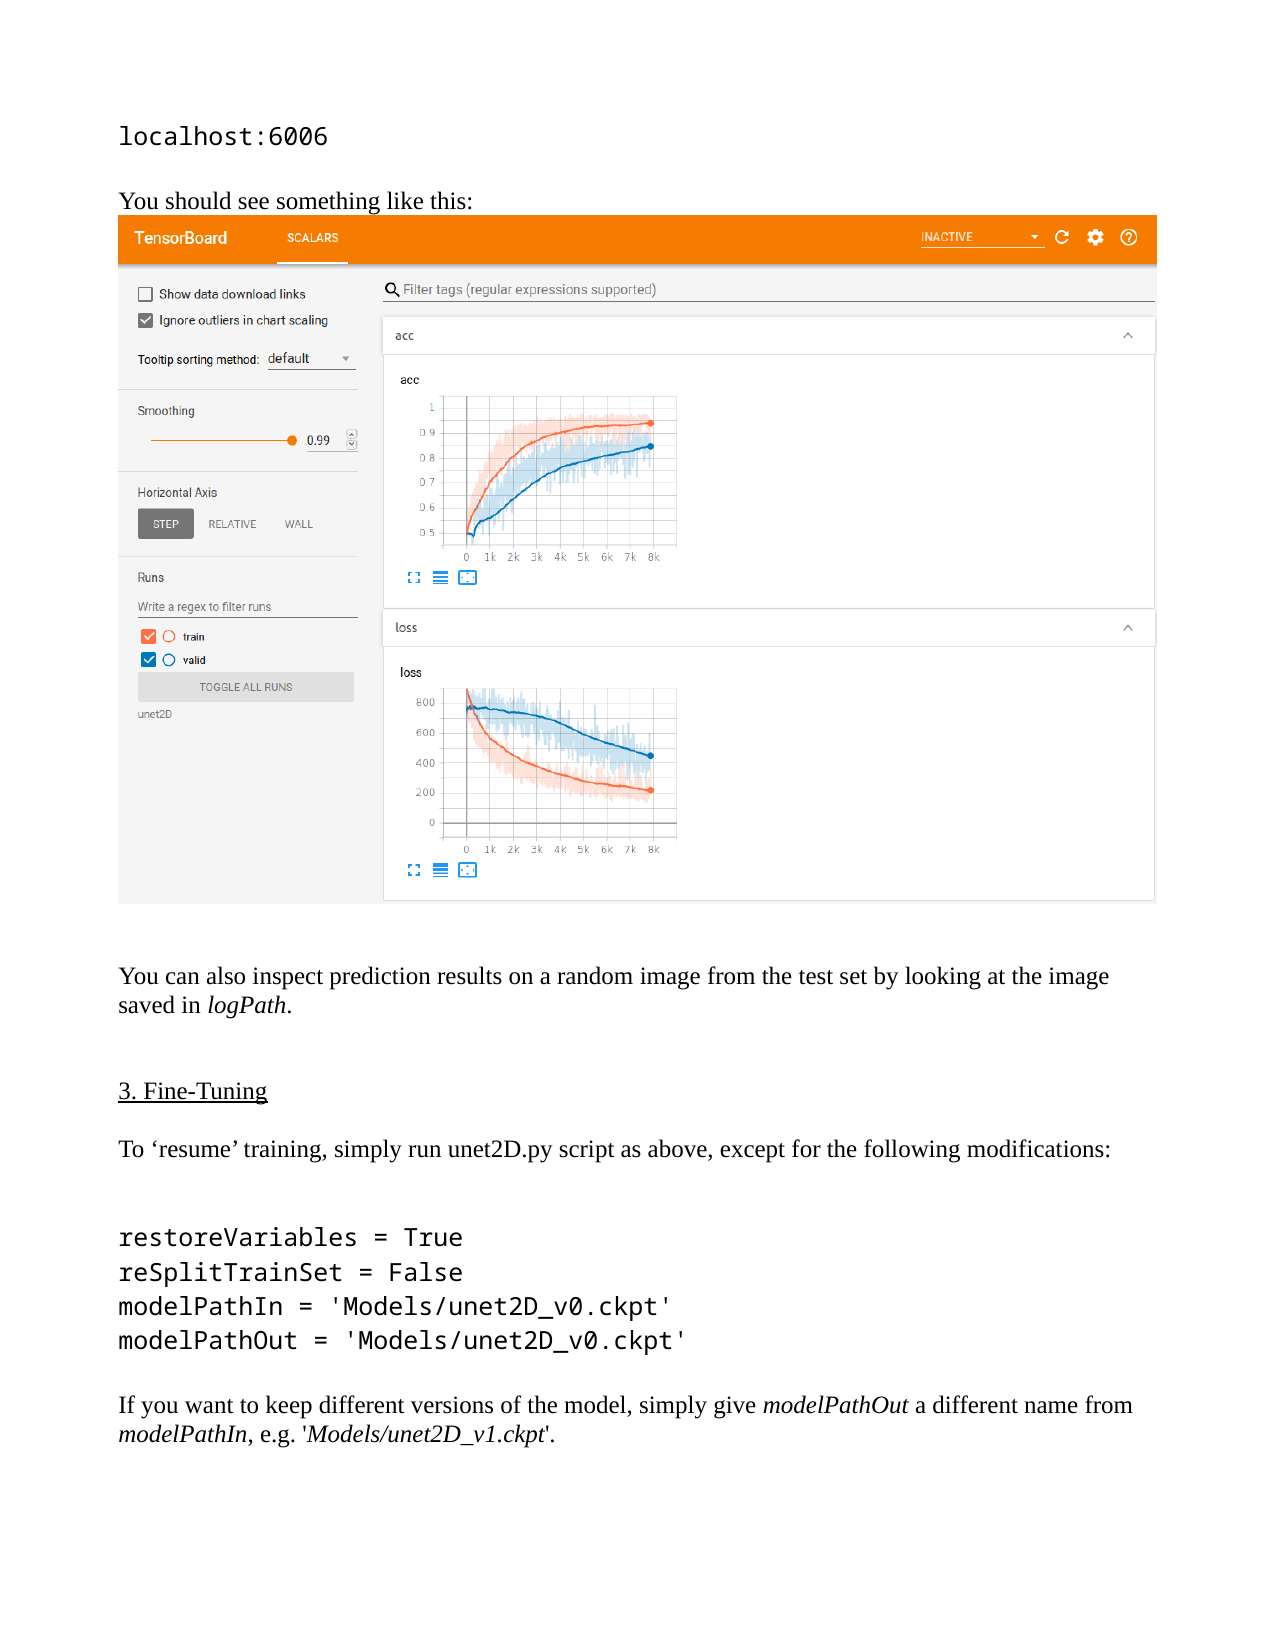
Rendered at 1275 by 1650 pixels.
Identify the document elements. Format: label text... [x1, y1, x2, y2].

text 3. Fine-Tuning [118, 1076, 1157, 1105]
text restoreVariables = True [118, 1220, 1157, 1254]
text You should see something like this: [118, 186, 1157, 215]
text modelPathIn = 'Models/unet2D_v0.ckpt' [118, 1288, 1157, 1322]
text You can also inspect prediction results on a random image from the test set by looking at the image saved in logPath. [118, 961, 1157, 1019]
text If you want to keep different versions of the model, simply give modelPathOut a different name from modelPathIn, e.g. 'Models/unet2D_v1.ckpt'. [118, 1390, 1157, 1448]
text localhost:6006 [118, 118, 1157, 152]
picture [118, 215, 1157, 904]
text modelPathOut = 'Models/unet2D_v0.ckpt' [118, 1322, 1157, 1356]
text reSplitTrainSet = False [118, 1254, 1157, 1288]
text To ‘resume’ training, simply run unet2D.py script as above, except for the following modifications: [118, 1134, 1157, 1163]
